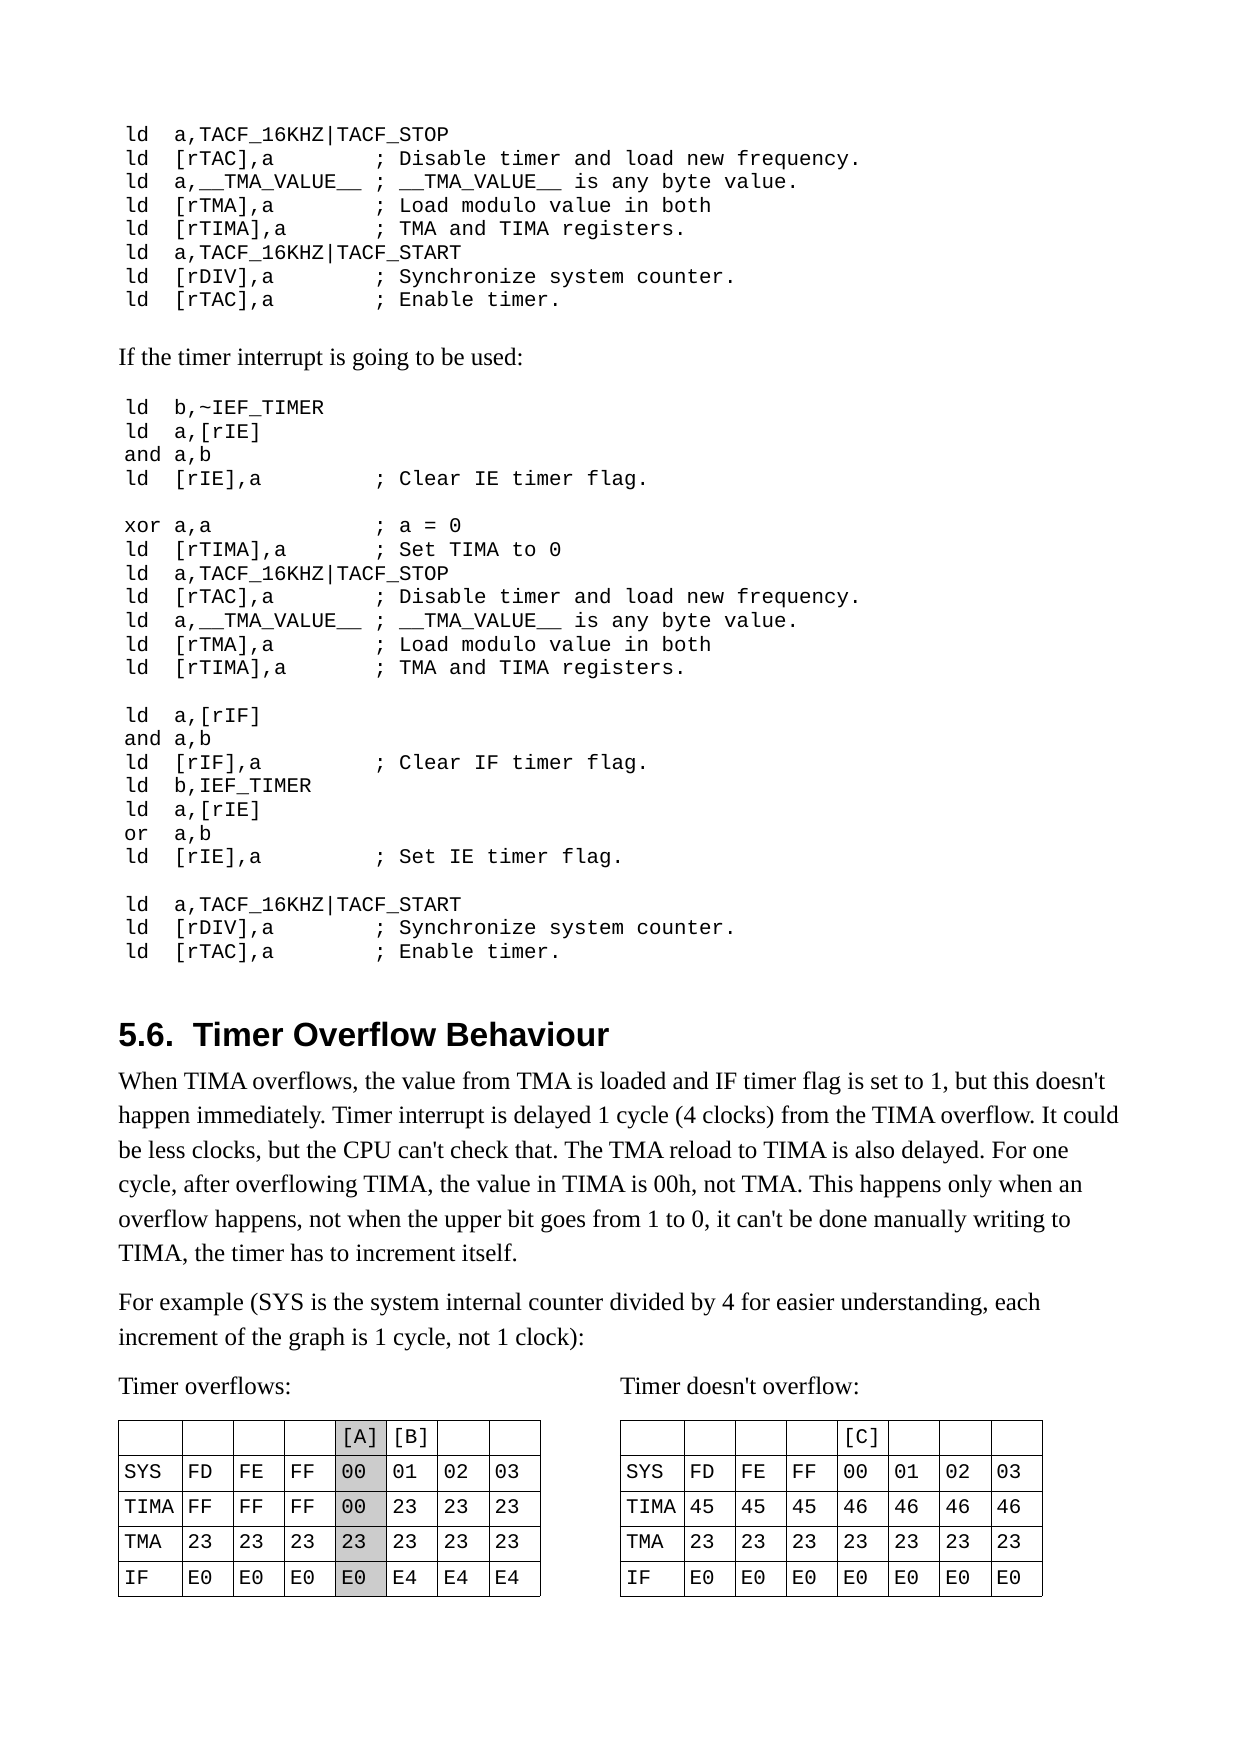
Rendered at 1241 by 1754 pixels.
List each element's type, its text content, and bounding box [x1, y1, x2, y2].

table_cell 23 [787, 1527, 837, 1561]
table_cell 45 [685, 1492, 735, 1526]
table_cell TMA [119, 1527, 182, 1561]
table_cell 23 [685, 1527, 735, 1561]
table_header [183, 1421, 233, 1455]
table_cell 03 [992, 1456, 1042, 1491]
table_cell TIMA [621, 1492, 684, 1526]
table_cell E4 [387, 1562, 437, 1596]
table_cell E0 [285, 1562, 335, 1596]
table_cell TMA [621, 1527, 684, 1561]
table_cell FF [787, 1456, 837, 1491]
table_header [685, 1421, 735, 1455]
table_cell 01 [387, 1456, 437, 1491]
table_header [490, 1421, 540, 1455]
table_cell 23 [940, 1527, 991, 1561]
table_cell FF [234, 1492, 284, 1526]
table_cell FF [285, 1492, 335, 1526]
table_cell E0 [992, 1562, 1042, 1596]
table_header [940, 1421, 991, 1455]
text If the timer interrupt is going to be used: [118, 342, 1122, 371]
table_cell 23 [736, 1527, 786, 1561]
table_cell E0 [234, 1562, 284, 1596]
table_cell FF [183, 1492, 233, 1526]
table_header [992, 1421, 1042, 1455]
table_cell E4 [438, 1562, 489, 1596]
text For example (SYS is the system internal counter divided by 4 for easier understanding, each increment of the graph is 1 cycle, not 1 clock): [118, 1287, 1122, 1351]
table_cell E0 [838, 1562, 888, 1596]
table_cell 45 [787, 1492, 837, 1526]
table_cell E0 [183, 1562, 233, 1596]
text When TIMA overflows, the value from TMA is loaded and IF timer flag is set to 1, but this doesn't happen immediately. Timer interrupt is delayed 1 cycle (4 clocks) from the TIMA overflow. It could be less clocks, but the CPU can't check that. The TMA reload to TIMA is also delayed. For one cycle, after overflowing TIMA, the value in TIMA is 00h, not TMA. This happens only when an overflow happens, not when the upper bit goes from 1 to 0, it can't be done manually writing to TIMA, the timer has to increment itself. [118, 1066, 1122, 1267]
table_header [119, 1421, 182, 1455]
table_cell 23 [183, 1527, 233, 1561]
table_cell 01 [889, 1456, 939, 1491]
table_cell FE [234, 1456, 284, 1491]
table_header [787, 1421, 837, 1455]
table_header Timer doesn't overflow: [620, 1371, 1122, 1596]
table_cell E4 [490, 1562, 540, 1596]
table_header [C] [838, 1421, 888, 1455]
table_cell 02 [940, 1456, 991, 1491]
table_cell 23 [285, 1527, 335, 1561]
table_cell 23 [234, 1527, 284, 1561]
table_header [736, 1421, 786, 1455]
table_cell 23 [889, 1527, 939, 1561]
table_header [234, 1421, 284, 1455]
table_header [B] [387, 1421, 437, 1455]
table_cell 46 [889, 1492, 939, 1526]
table_cell 46 [838, 1492, 888, 1526]
table_cell IF [119, 1562, 182, 1596]
table_cell IF [621, 1562, 684, 1596]
table_cell 00 [838, 1456, 888, 1491]
table_cell 23 [336, 1527, 386, 1561]
table_cell 23 [438, 1527, 489, 1561]
table_cell 23 [438, 1492, 489, 1526]
table_cell 23 [992, 1527, 1042, 1561]
table_cell 23 [387, 1527, 437, 1561]
table_cell SYS [621, 1456, 684, 1491]
subtitle Timer Overflow Behaviour [118, 1015, 1122, 1053]
table_cell 23 [490, 1527, 540, 1561]
table_cell E0 [889, 1562, 939, 1596]
table_cell E0 [336, 1562, 386, 1596]
table_cell 00 [336, 1456, 386, 1491]
table_cell 23 [387, 1492, 437, 1526]
table_cell TIMA [119, 1492, 182, 1526]
table_cell 23 [490, 1492, 540, 1526]
table_cell E0 [736, 1562, 786, 1596]
table_header ld a,TACF_16KHZ|TACF_STOP ld [rTAC],a ; Disable timer and load new frequency. ld a,__TMA_VALUE__ ; __TMA_VALUE__ is any byte value. ld [rTMA],a ; Load modulo value in both ld [rTIMA],a ; TMA and TIMA registers. ld a,TACF_16KHZ|TACF_START ld [rDIV],a ; Synchronize system counter. ld [rTAC],a ; Enable timer. [118, 118, 1123, 342]
table_cell FE [736, 1456, 786, 1491]
table_cell E0 [685, 1562, 735, 1596]
table_header [621, 1421, 684, 1455]
table_cell FF [285, 1456, 335, 1491]
table_cell 46 [940, 1492, 991, 1526]
table_cell 03 [490, 1456, 540, 1491]
table_cell 00 [336, 1492, 386, 1526]
table_header [285, 1421, 335, 1455]
table_cell 45 [736, 1492, 786, 1526]
table_cell SYS [119, 1456, 182, 1491]
table_header [889, 1421, 939, 1455]
table_header ld b,~IEF_TIMER ld a,[rIE] and a,b ld [rIE],a ; Clear IE timer flag. xor a,a ; a = 0 ld [rTIMA],a ; Set TIMA to 0 ld a,TACF_16KHZ|TACF_STOP ld [rTAC],a ; Disable timer and load new frequency. ld a,__TMA_VALUE__ ; __TMA_VALUE__ is any byte value. ld [rTMA],a ; Load modulo value in both ld [rTIMA],a ; TMA and TIMA registers. ld a,[rIF] and a,b ld [rIF],a ; Clear IF timer flag. ld b,IEF_TIMER ld a,[rIE] or a,b ld [rIE],a ; Set IE timer flag. ld a,TACF_16KHZ|TACF_START ld [rDIV],a ; Synchronize system counter. ld [rTAC],a ; Enable timer. [118, 391, 1123, 994]
table_cell E0 [940, 1562, 991, 1596]
table_cell E0 [787, 1562, 837, 1596]
table_header [A] [336, 1421, 386, 1455]
table_cell 23 [838, 1527, 888, 1561]
table_header Timer overflows: [118, 1371, 620, 1596]
table_cell 02 [438, 1456, 489, 1491]
table_cell FD [183, 1456, 233, 1491]
table_header [438, 1421, 489, 1455]
table_cell 46 [992, 1492, 1042, 1526]
table_cell FD [685, 1456, 735, 1491]
